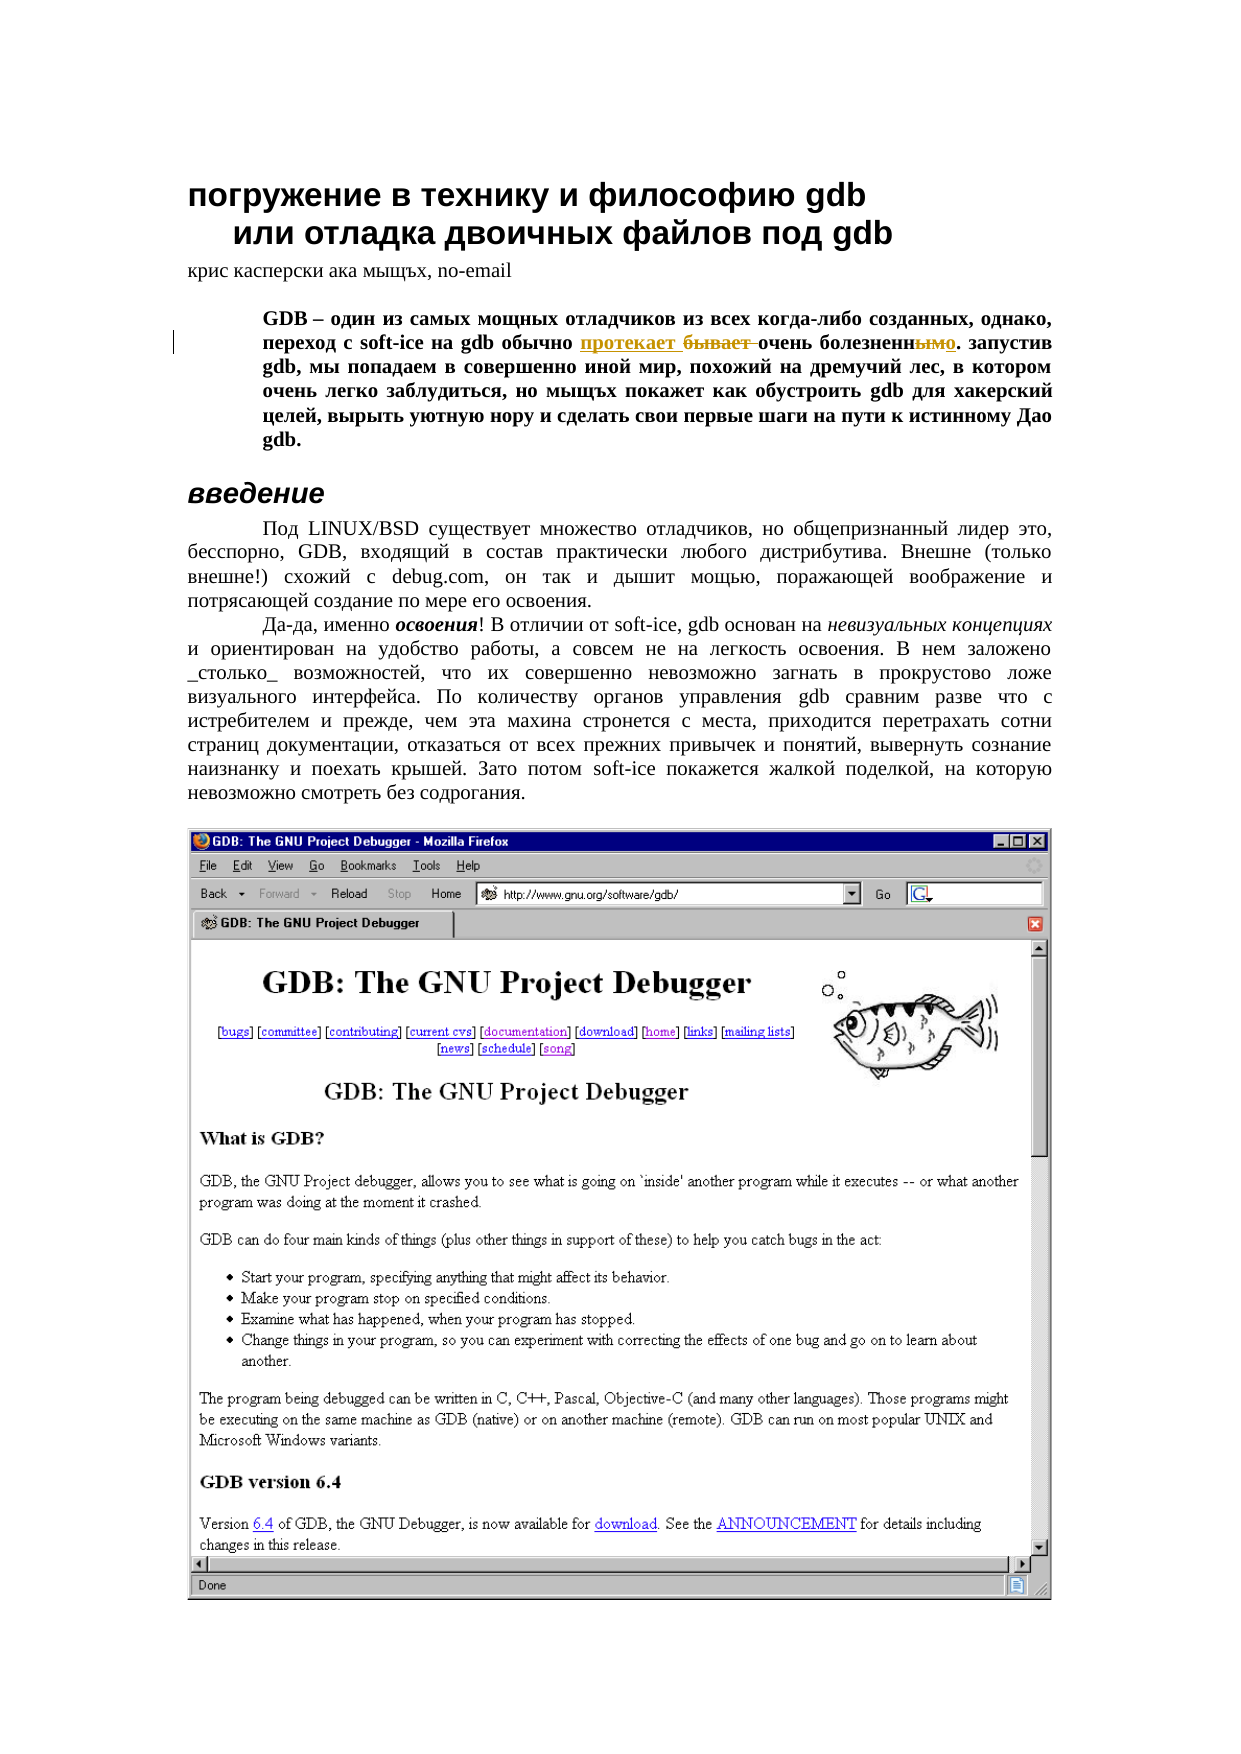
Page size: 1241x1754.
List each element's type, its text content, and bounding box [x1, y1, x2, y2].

picture [187, 828, 1052, 1600]
text крис касперски ака мыщъх, no-email [187, 258, 1053, 282]
subtitle погружение в технику и философию gdb или отладка двоичных файлов под gdb [187, 175, 1053, 252]
text GDB – один из самых мощных отладчиков из всех когда-либо созданных, однако, переход с soft-ice на gdb обычно протекает очень болезненно. запустив gdb, мы попадаем в совершенно иной мир, похожий на дремучий лес, в котором очень легко заблудиться, но мыщъх покажет как обустроить gdb для хакерский целей, вырыть уютную нору и сделать свои первые шаги на пути к истинному Дао gdb. [262, 306, 1053, 451]
subtitle введение [187, 476, 1053, 509]
text Под LINUX/BSD существует множество отладчиков, но общепризнанный лидер это, бесспорно, GDB, входящий в состав практически любого дистрибутива. Внешне (только внешне!) схожий с debug.com, он так и дышит мощью, поражающей воображение и потрясающей создание по мере его освоения. [187, 515, 1053, 612]
text Да-да, именно освоения! В отличии от soft-ice, gdb основан на невизуальных концепциях и ориентирован на удобство работы, а совсем не на легкость освоения. В нем заложено _столько_ возможностей, что их совершенно невозможно загнать в прокрустово ложе визуального интерфейса. По количеству органов управления gdb сравним разве что с истребителем и прежде, чем эта махина стронется с места, приходится перетрахать сотни страниц документации, отказаться от всех прежних привычек и понятий, вывернуть сознание наизнанку и поехать крышей. Зато потом soft-ice покажется жалкой поделкой, на которую невозможно смотреть без содрогания. [187, 612, 1053, 804]
